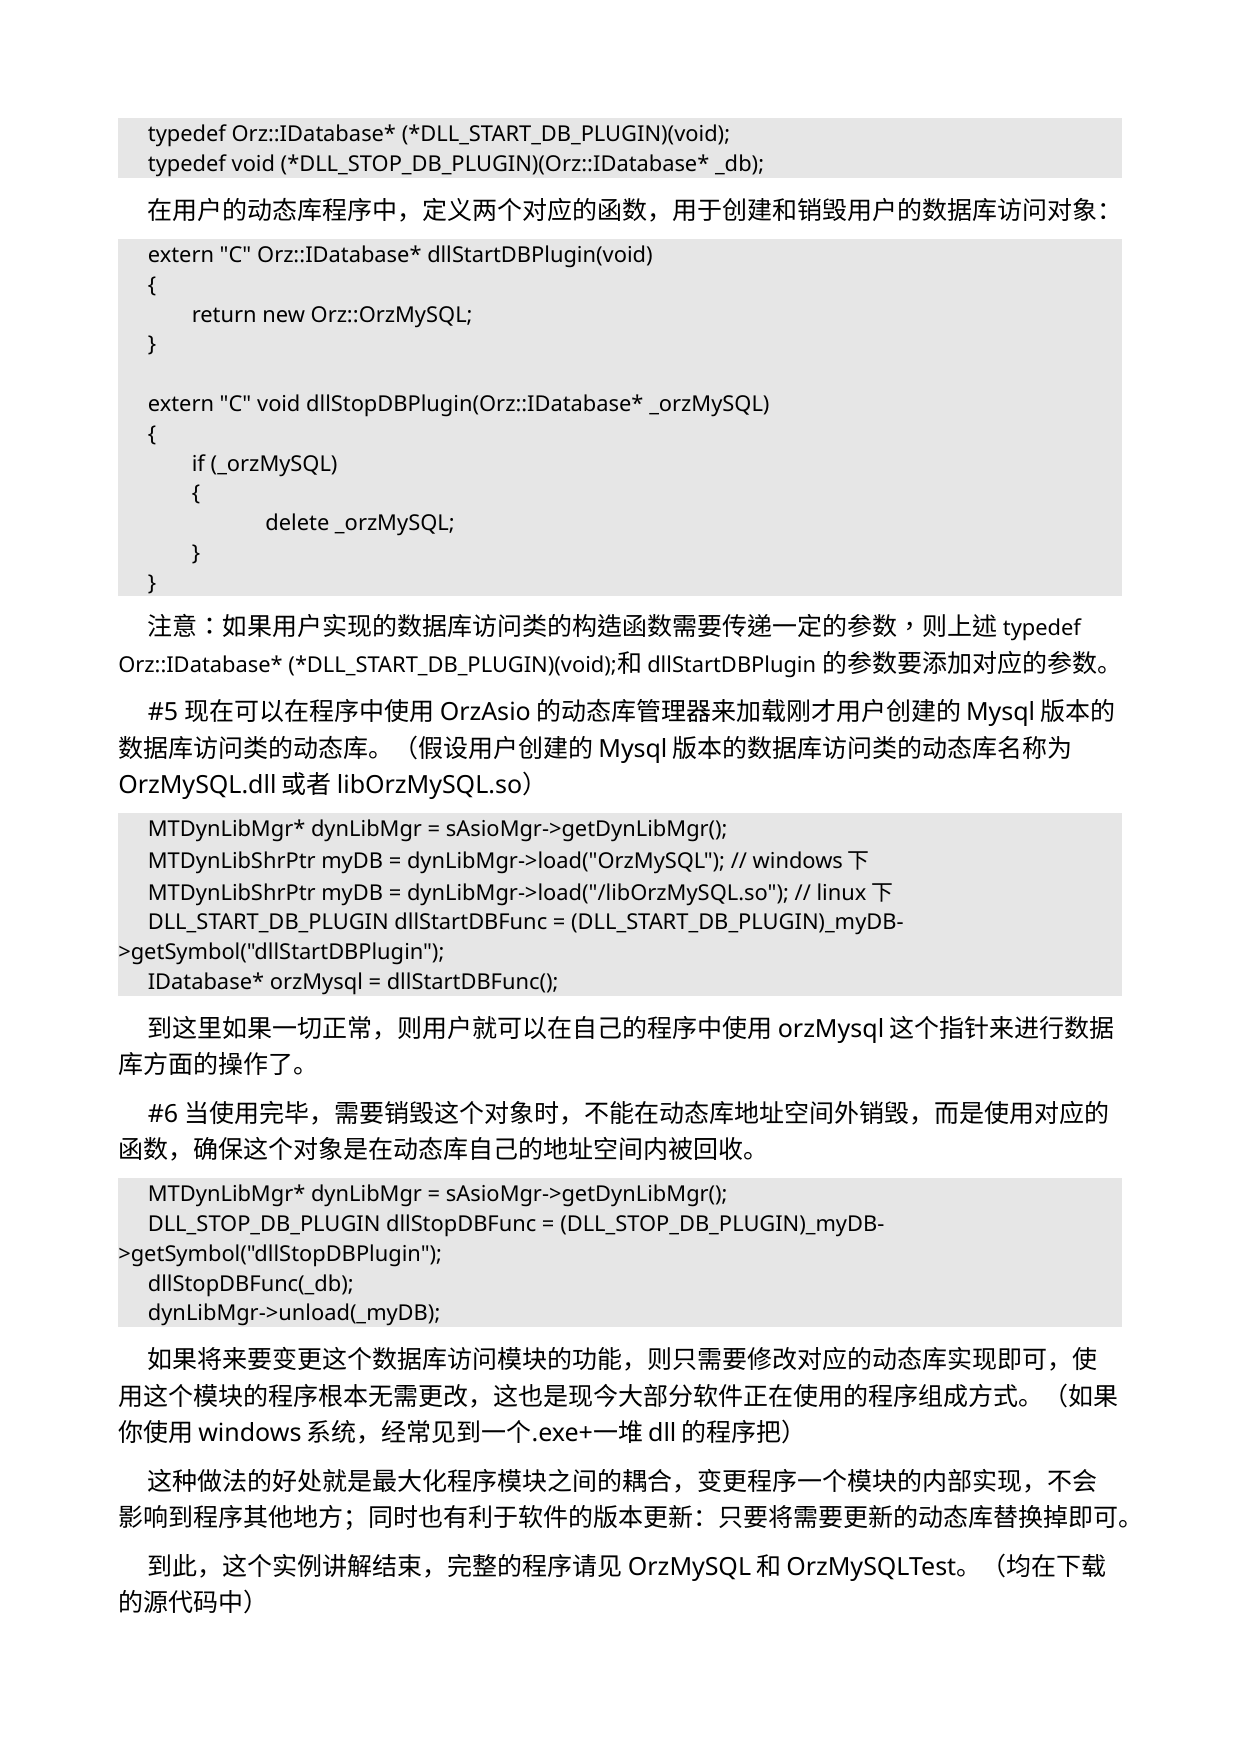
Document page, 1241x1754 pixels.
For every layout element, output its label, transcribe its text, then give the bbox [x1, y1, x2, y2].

text 如果将来要变更这个数据库访问模块的功能，则只需要修改对应的动态库实现即可，使用这个模块的程序根本无需更改，这也是现今大部分软件正在使用的程序组成方式。（如果你使用windows系统，经常见到一个.exe+一堆dll的程序把） [118, 1340, 1122, 1448]
text MTDynLibMgr* dynLibMgr = sAsioMgr->getDynLibMgr(); [118, 1178, 1122, 1208]
text extern "C" Orz::IDatabase* dllStartDBPlugin(void) [118, 239, 1122, 269]
text dllStopDBFunc(_db); [118, 1268, 1122, 1297]
text extern "C" void dllStopDBPlugin(Orz::IDatabase* _orzMySQL) [118, 388, 1122, 418]
text 到此，这个实例讲解结束，完整的程序请见OrzMySQL和OrzMySQLTest。（均在下载的源代码中） [118, 1546, 1122, 1618]
text typedef Orz::IDatabase* (*DLL_START_DB_PLUGIN)(void); [118, 118, 1122, 148]
text } [118, 537, 1122, 567]
text { [118, 477, 1122, 507]
text MTDynLibShrPtr myDB = dynLibMgr->load("/libOrzMySQL.so"); // linux下 [118, 874, 1122, 906]
text { [118, 418, 1122, 447]
text MTDynLibMgr* dynLibMgr = sAsioMgr->getDynLibMgr(); [118, 813, 1122, 843]
text dynLibMgr->unload(_myDB); [118, 1297, 1122, 1327]
text #5 现在可以在程序中使用OrzAsio的动态库管理器来加载刚才用户创建的Mysql版本的数据库访问类的动态库。（假设用户创建的Mysql版本的数据库访问类的动态库名称为OrzMySQL.dll或者libOrzMySQL.so） [118, 692, 1122, 801]
text #6 当使用完毕，需要销毁这个对象时，不能在动态库地址空间外销毁，而是使用对应的函数，确保这个对象是在动态库自己的地址空间内被回收。 [118, 1093, 1122, 1166]
text IDatabase* orzMysql = dllStartDBFunc(); [118, 966, 1122, 996]
text } [118, 328, 1122, 358]
text typedef void (*DLL_STOP_DB_PLUGIN)(Orz::IDatabase* _db); [118, 148, 1122, 178]
text 到这里如果一切正常，则用户就可以在自己的程序中使用orzMysql这个指针来进行数据库方面的操作了。 [118, 1008, 1122, 1081]
text DLL_START_DB_PLUGIN dllStartDBFunc = (DLL_START_DB_PLUGIN)_myDB->getSymbol("dllStartDBPlugin"); [118, 906, 1122, 966]
text 在用户的动态库程序中，定义两个对应的函数，用于创建和销毁用户的数据库访问对象： [118, 190, 1122, 226]
text 注意：如果用户实现的数据库访问类的构造函数需要传递一定的参数，则上述typedef Orz::IDatabase* (*DLL_START_DB_PLUGIN)(void);和dllStartDBPlugin 的参数要添加对应的参数。 [118, 609, 1122, 679]
text return new Orz::OrzMySQL; [118, 298, 1122, 328]
text 这种做法的好处就是最大化程序模块之间的耦合，变更程序一个模块的内部实现，不会影响到程序其他地方；同时也有利于软件的版本更新：只要将需要更新的动态库替换掉即可。 [118, 1461, 1122, 1533]
text if (_orzMySQL) [118, 447, 1122, 477]
text delete _orzMySQL; [118, 507, 1122, 537]
text } [118, 567, 1122, 596]
text { [118, 269, 1122, 298]
text MTDynLibShrPtr myDB = dynLibMgr->load("OrzMySQL"); // windows下 [118, 843, 1122, 874]
text DLL_STOP_DB_PLUGIN dllStopDBFunc = (DLL_STOP_DB_PLUGIN)_myDB->getSymbol("dllStopDBPlugin"); [118, 1208, 1122, 1268]
